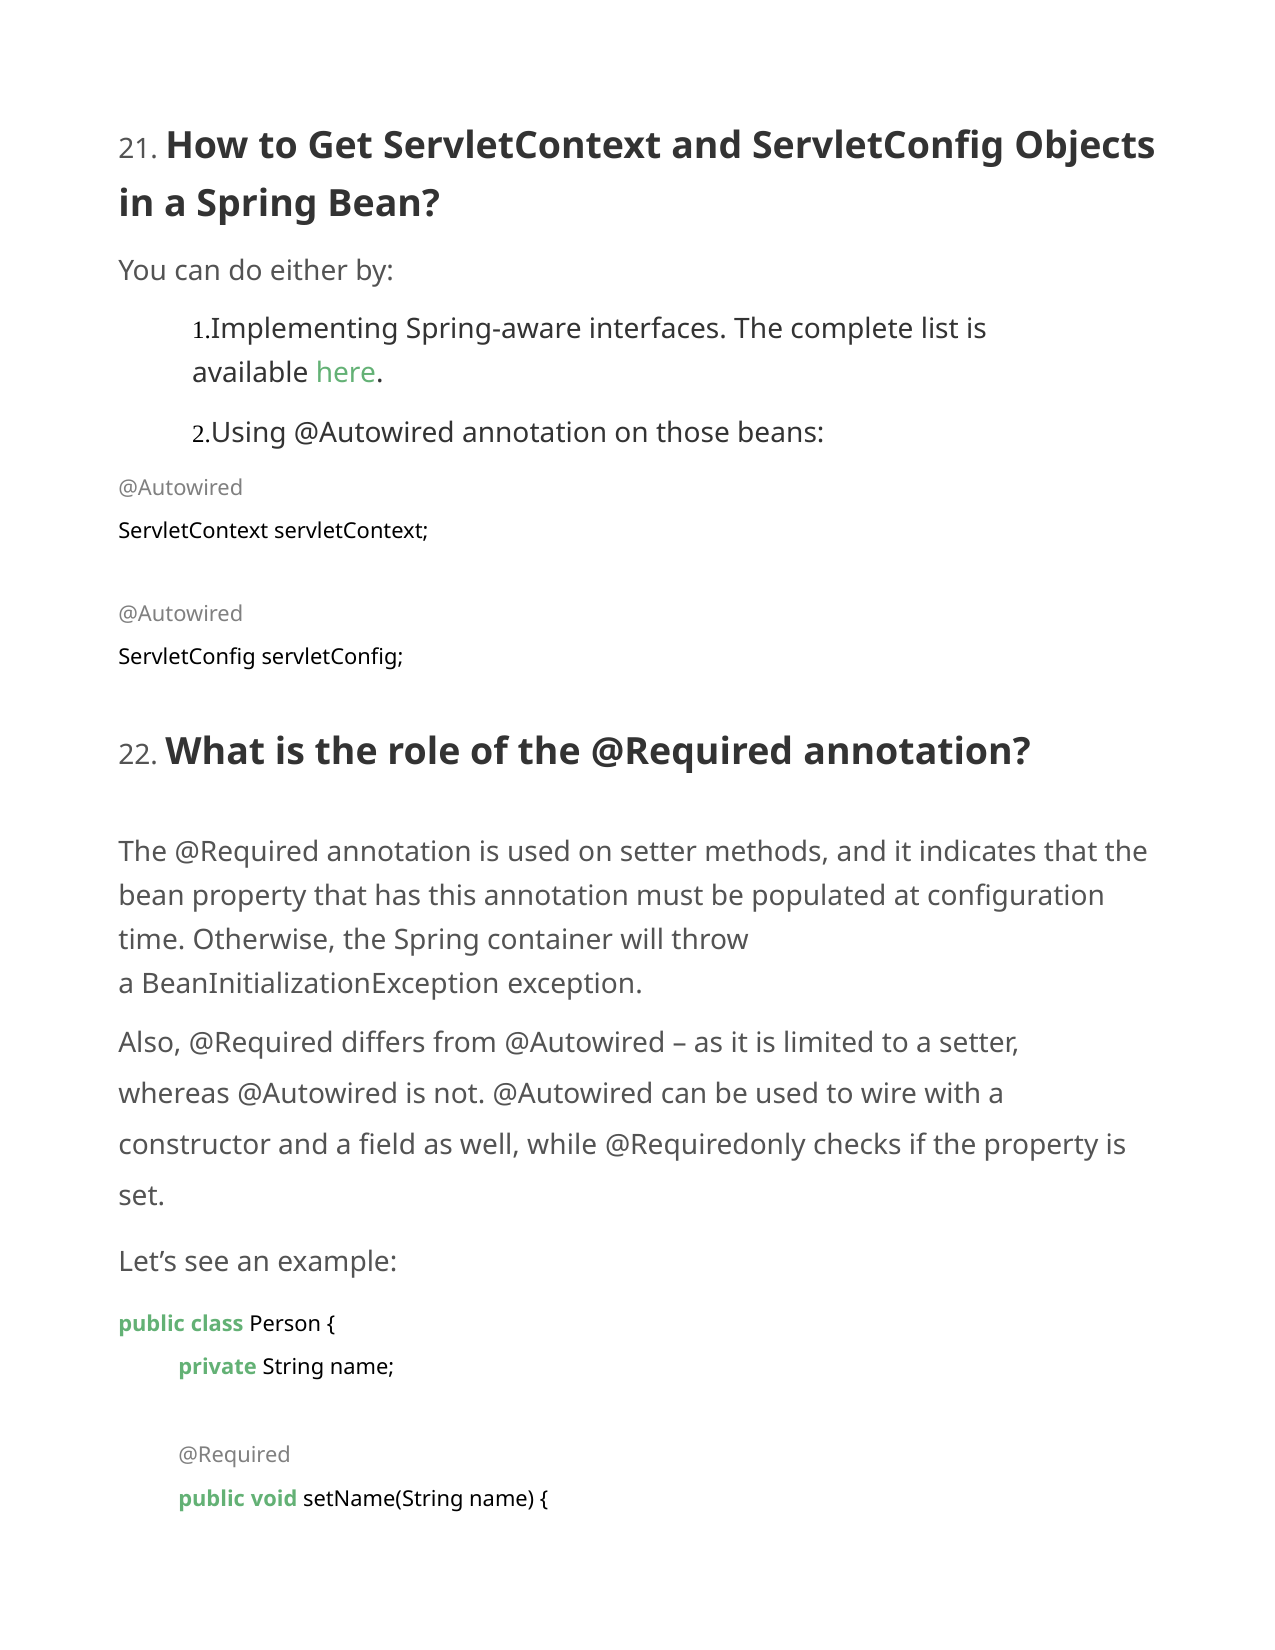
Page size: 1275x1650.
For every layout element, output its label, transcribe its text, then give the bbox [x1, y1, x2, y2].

text Let’s see an example: [118, 1242, 1157, 1280]
list Implementing Spring-aware interfaces. The complete list is available here. [118, 309, 1157, 391]
table_header public class Person { private String name; @Required public void setName(String name) { [118, 1308, 608, 1514]
text @Autowired [118, 598, 1157, 628]
list Using @Autowired annotation on those beans: [118, 412, 1157, 451]
text @Autowired [118, 472, 1157, 502]
text The @Required annotation is used on setter methods, and it indicates that the bean property that has this annotation must be populated at configuration time. Otherwise, the Spring container will throw a BeanInitializationException exception. [118, 797, 1157, 1002]
text Also, @Required differs from @Autowired – as it is limited to a setter, whereas @Autowired is not. @Autowired can be used to wire with a constructor and a field as well, while @Requiredonly checks if the property is set. [118, 1022, 1157, 1213]
text 22. What is the role of the @Required annotation? [118, 724, 1157, 775]
text ServletContext servletContext; [118, 514, 1157, 544]
text ServletConfig servletConfig; [118, 641, 1157, 670]
text 21. How to Get ServletContext and ServletConfig Objects in a Spring Bean? [118, 118, 1157, 228]
text You can do either by: [118, 250, 1157, 288]
